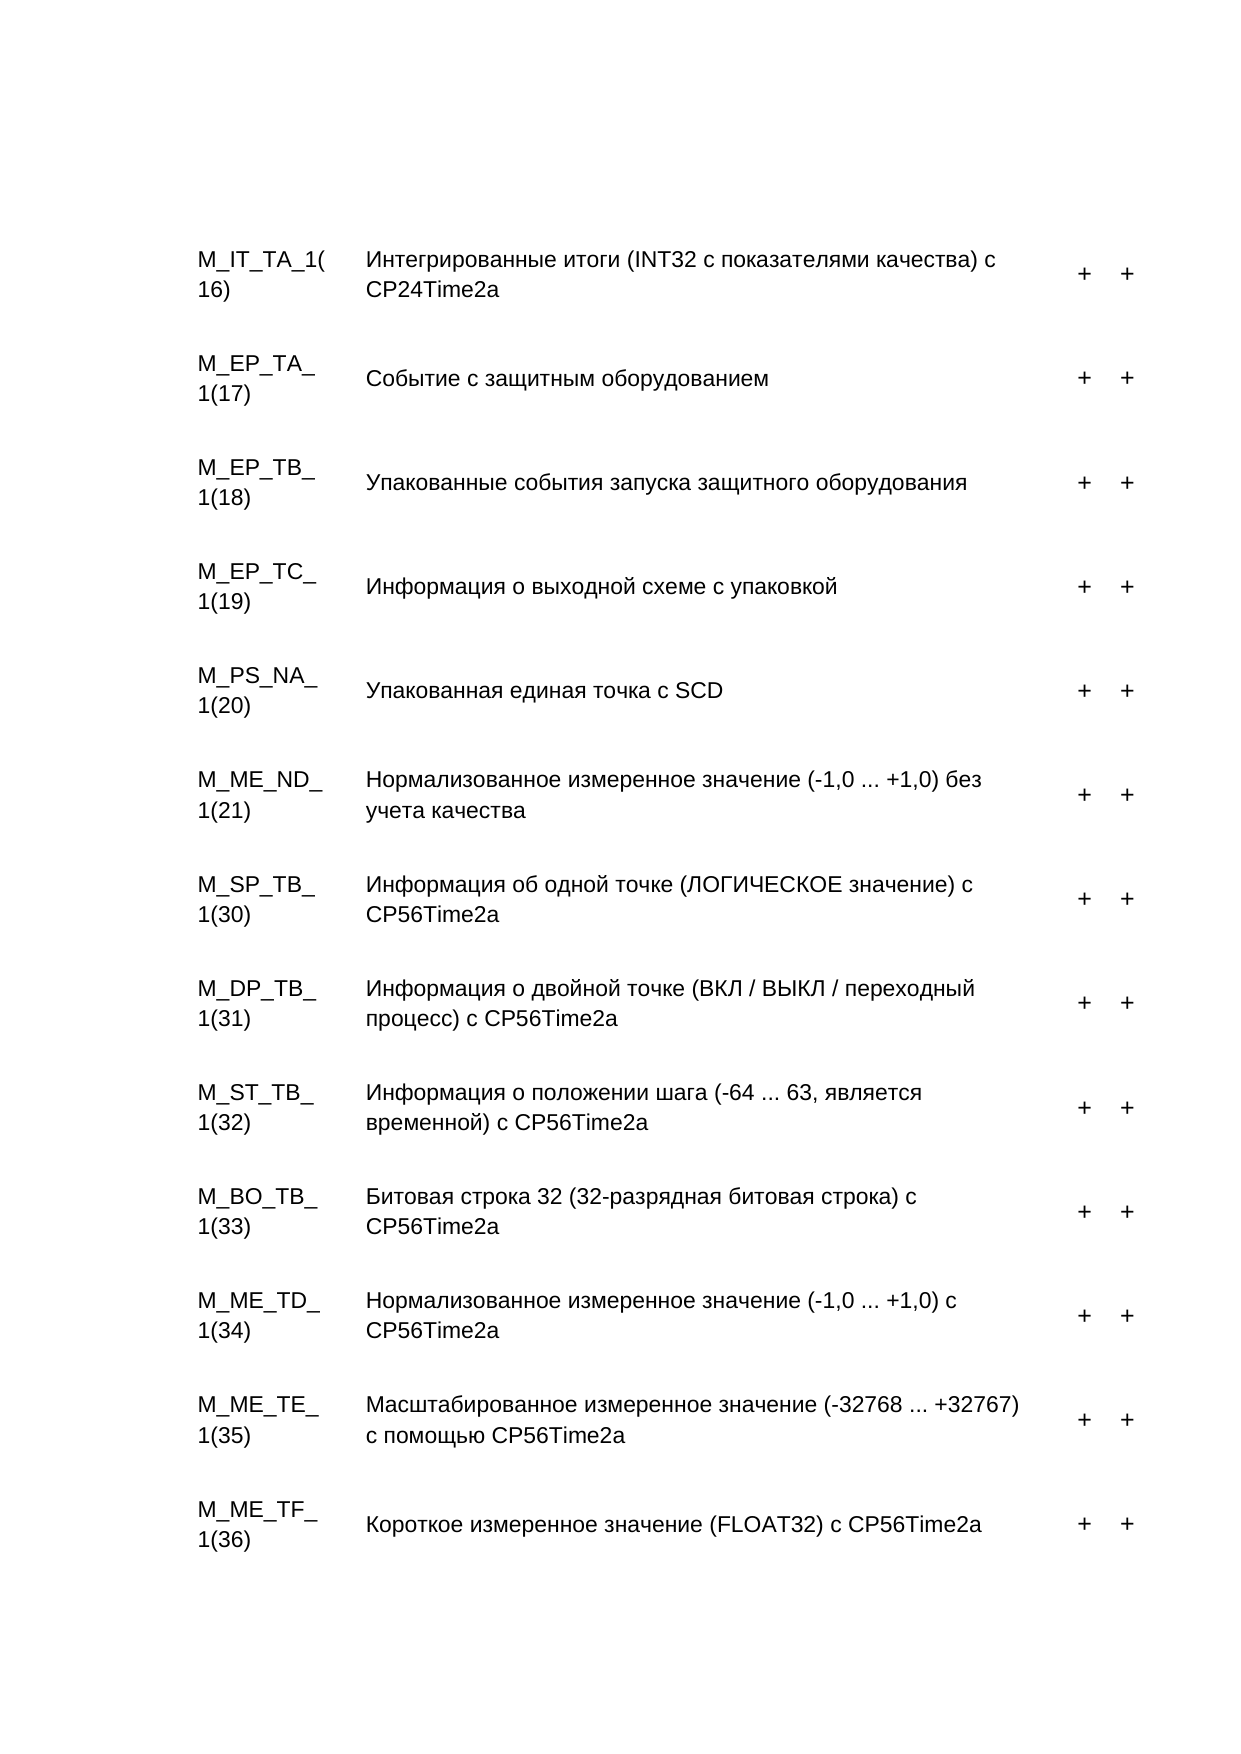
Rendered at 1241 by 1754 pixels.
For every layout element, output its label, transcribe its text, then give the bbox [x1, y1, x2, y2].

table_cell M_ME_TF_1(36) [177, 1486, 345, 1590]
table_cell + [1099, 340, 1152, 444]
table_cell M_PS_NA_1(20) [177, 653, 345, 757]
table_cell Битовая строка 32 (32-разрядная битовая строка) с CP56Time2a [345, 1174, 1057, 1278]
table_cell Масштабированное измеренное значение (-32768 ... +32767) с помощью CP56Time2a [345, 1382, 1057, 1486]
table_cell + [1057, 1070, 1099, 1174]
table_cell Событие с защитным оборудованием [345, 340, 1057, 444]
table_cell + [1099, 757, 1152, 861]
table_cell M_SP_TB_1(30) [177, 861, 345, 965]
table_cell + [1057, 340, 1099, 444]
table_cell + [1099, 653, 1152, 757]
table_cell M_ST_TB_1(32) [177, 1070, 345, 1174]
table_cell + [1057, 653, 1099, 757]
table_cell Информация о двойной точке (ВКЛ / ВЫКЛ / переходный процесс) с CP56Time2a [345, 965, 1057, 1069]
table_cell + [1099, 236, 1152, 340]
table_cell M_BO_TB_1(33) [177, 1174, 345, 1278]
table_cell + [1099, 861, 1152, 965]
table_cell Информация о выходной схеме с упаковкой [345, 549, 1057, 653]
table_cell M_ME_TD_1(34) [177, 1278, 345, 1382]
table_cell + [1057, 861, 1099, 965]
table_cell + [1099, 445, 1152, 549]
table_cell M_ME_ND_1(21) [177, 757, 345, 861]
table_cell + [1057, 445, 1099, 549]
table_cell M_DP_TB_1(31) [177, 965, 345, 1069]
table_cell M_EP_TB_1(18) [177, 445, 345, 549]
table_cell + [1099, 1486, 1152, 1590]
table_cell M_EP_TC_1(19) [177, 549, 345, 653]
table_cell Интегрированные итоги (INT32 с показателями качества) с CP24Time2a [345, 236, 1057, 340]
table_cell + [1099, 1382, 1152, 1486]
table_cell + [1057, 1486, 1099, 1590]
table_cell M_ME_TE_1(35) [177, 1382, 345, 1486]
table_cell + [1099, 549, 1152, 653]
table_cell Нормализованное измеренное значение (-1,0 ... +1,0) с CP56Time2a [345, 1278, 1057, 1382]
table_cell + [1057, 236, 1099, 340]
table_cell Короткое измеренное значение (FLOAT32) с CP56Time2a [345, 1486, 1057, 1590]
table_cell + [1057, 965, 1099, 1069]
table_cell Информация об одной точке (ЛОГИЧЕСКОЕ значение) с CP56Time2a [345, 861, 1057, 965]
table_cell + [1099, 1278, 1152, 1382]
table_cell Упакованная единая точка с SCD [345, 653, 1057, 757]
table_cell + [1099, 1174, 1152, 1278]
table_cell + [1057, 757, 1099, 861]
table_cell Нормализованное измеренное значение (-1,0 ... +1,0) без учета качества [345, 757, 1057, 861]
table_cell + [1099, 1070, 1152, 1174]
table_cell Упакованные события запуска защитного оборудования [345, 445, 1057, 549]
table_cell + [1057, 1278, 1099, 1382]
table_cell + [1099, 965, 1152, 1069]
table_cell Информация о положении шага (-64 ... 63, является временной) с CP56Time2a [345, 1070, 1057, 1174]
table_cell + [1057, 1174, 1099, 1278]
table_cell + [1057, 1382, 1099, 1486]
table_cell M_EP_TA_1(17) [177, 340, 345, 444]
table_cell M_IT_TA_1(16) [177, 236, 345, 340]
table_cell + [1057, 549, 1099, 653]
